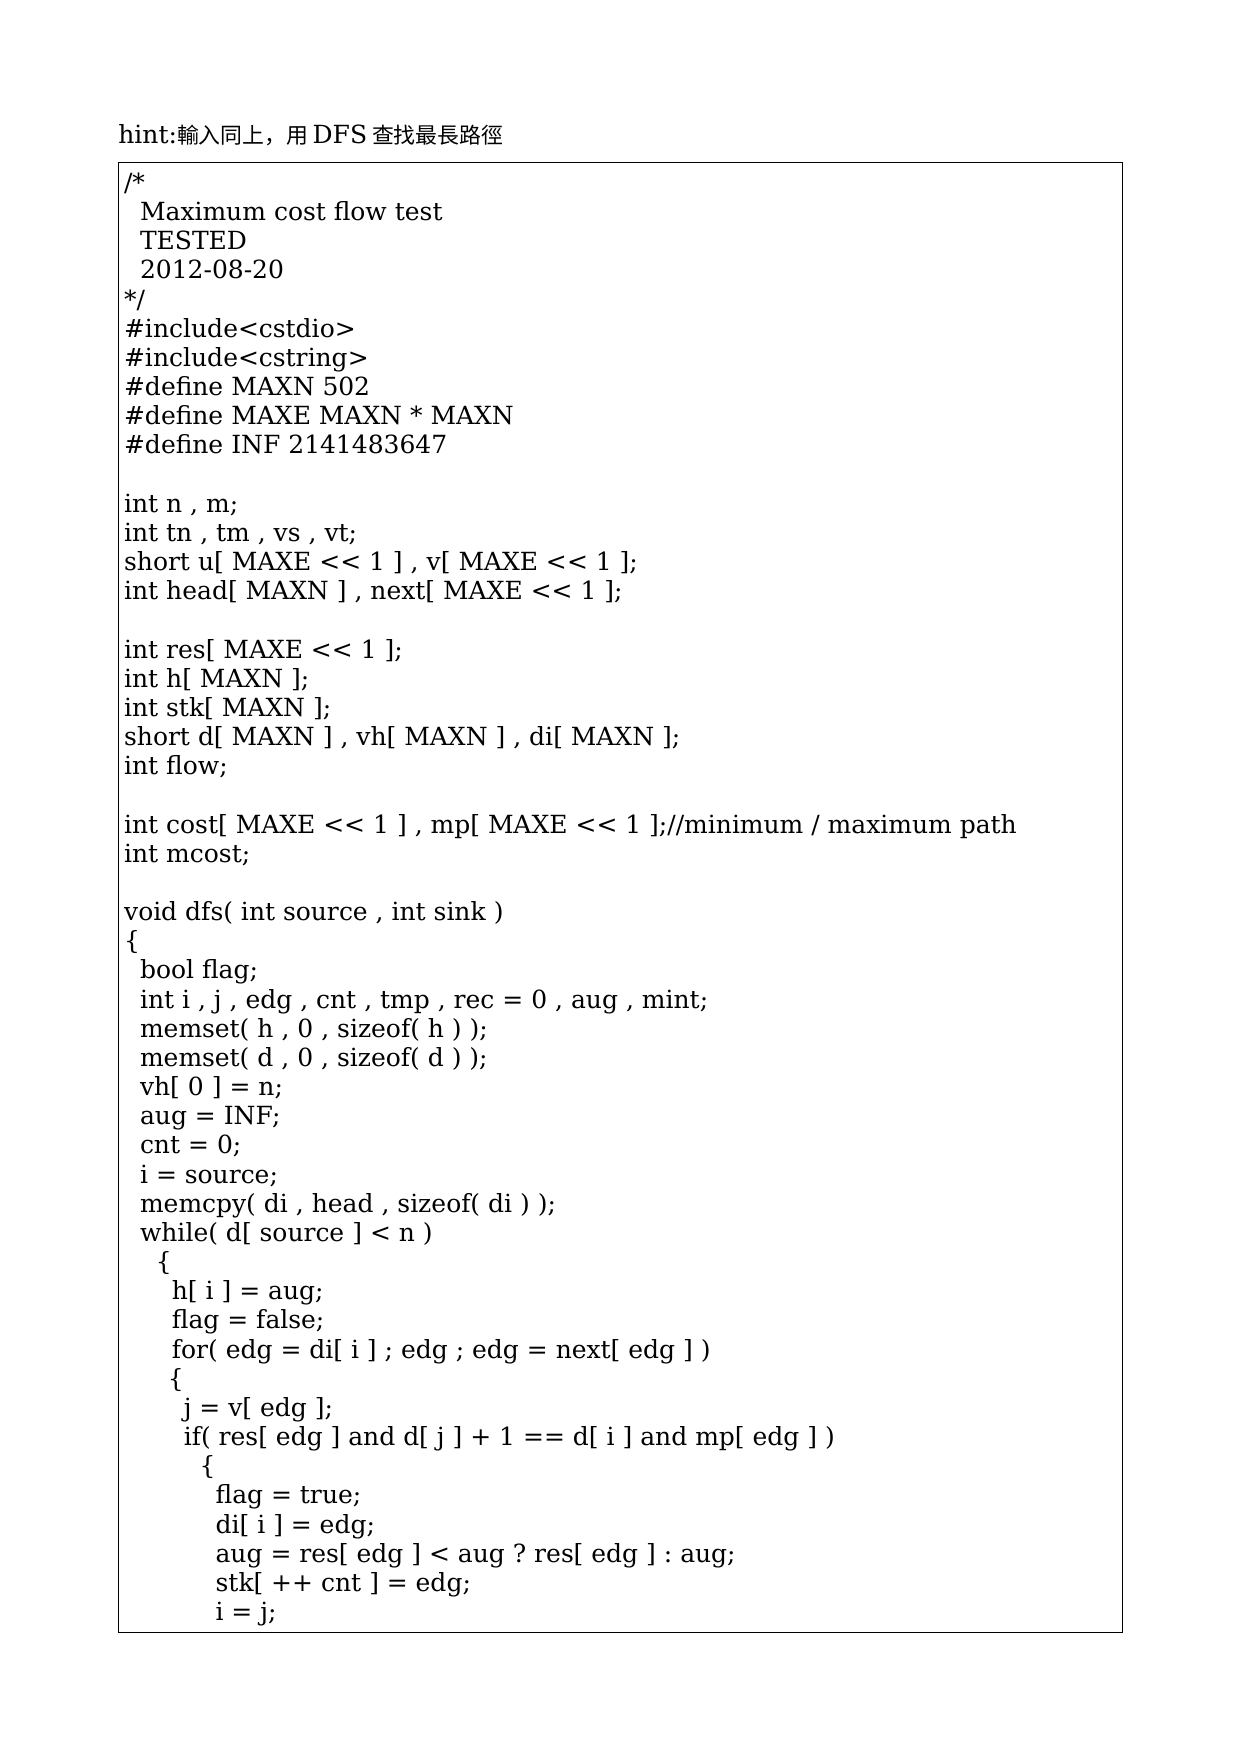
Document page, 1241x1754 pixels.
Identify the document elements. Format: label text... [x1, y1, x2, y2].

table_header /* Maximum cost flow test TESTED 2012-08-20 */ #include<cstdio> #include<cstring> #define MAXN 502 #define MAXE MAXN * MAXN #define INF 2141483647 int n , m; int tn , tm , vs , vt; short u[ MAXE << 1 ] , v[ MAXE << 1 ]; int head[ MAXN ] , next[ MAXE << 1 ]; int res[ MAXE << 1 ]; int h[ MAXN ]; int stk[ MAXN ]; short d[ MAXN ] , vh[ MAXN ] , di[ MAXN ]; int flow; int cost[ MAXE << 1 ] , mp[ MAXE << 1 ];//minimum / maximum path int mcost; void dfs( int source , int sink ) { bool flag; int i , j , edg , cnt , tmp , rec = 0 , aug , mint; memset( h , 0 , sizeof( h ) ); memset( d , 0 , sizeof( d ) ); vh[ 0 ] = n; aug = INF; cnt = 0; i = source; memcpy( di , head , sizeof( di ) ); while( d[ source ] < n ) { h[ i ] = aug; flag = false; for( edg = di[ i ] ; edg ; edg = next[ edg ] ) { j = v[ edg ]; if( res[ edg ] and d[ j ] + 1 == d[ i ] and mp[ edg ] ) { flag = true; di[ i ] = edg; aug = res[ edg ] < aug ? res[ edg ] : aug; stk[ ++ cnt ] = edg; i = j; [119, 163, 1122, 1632]
text hint:輸入同上，用DFS查找最長路徑 [118, 118, 1122, 150]
